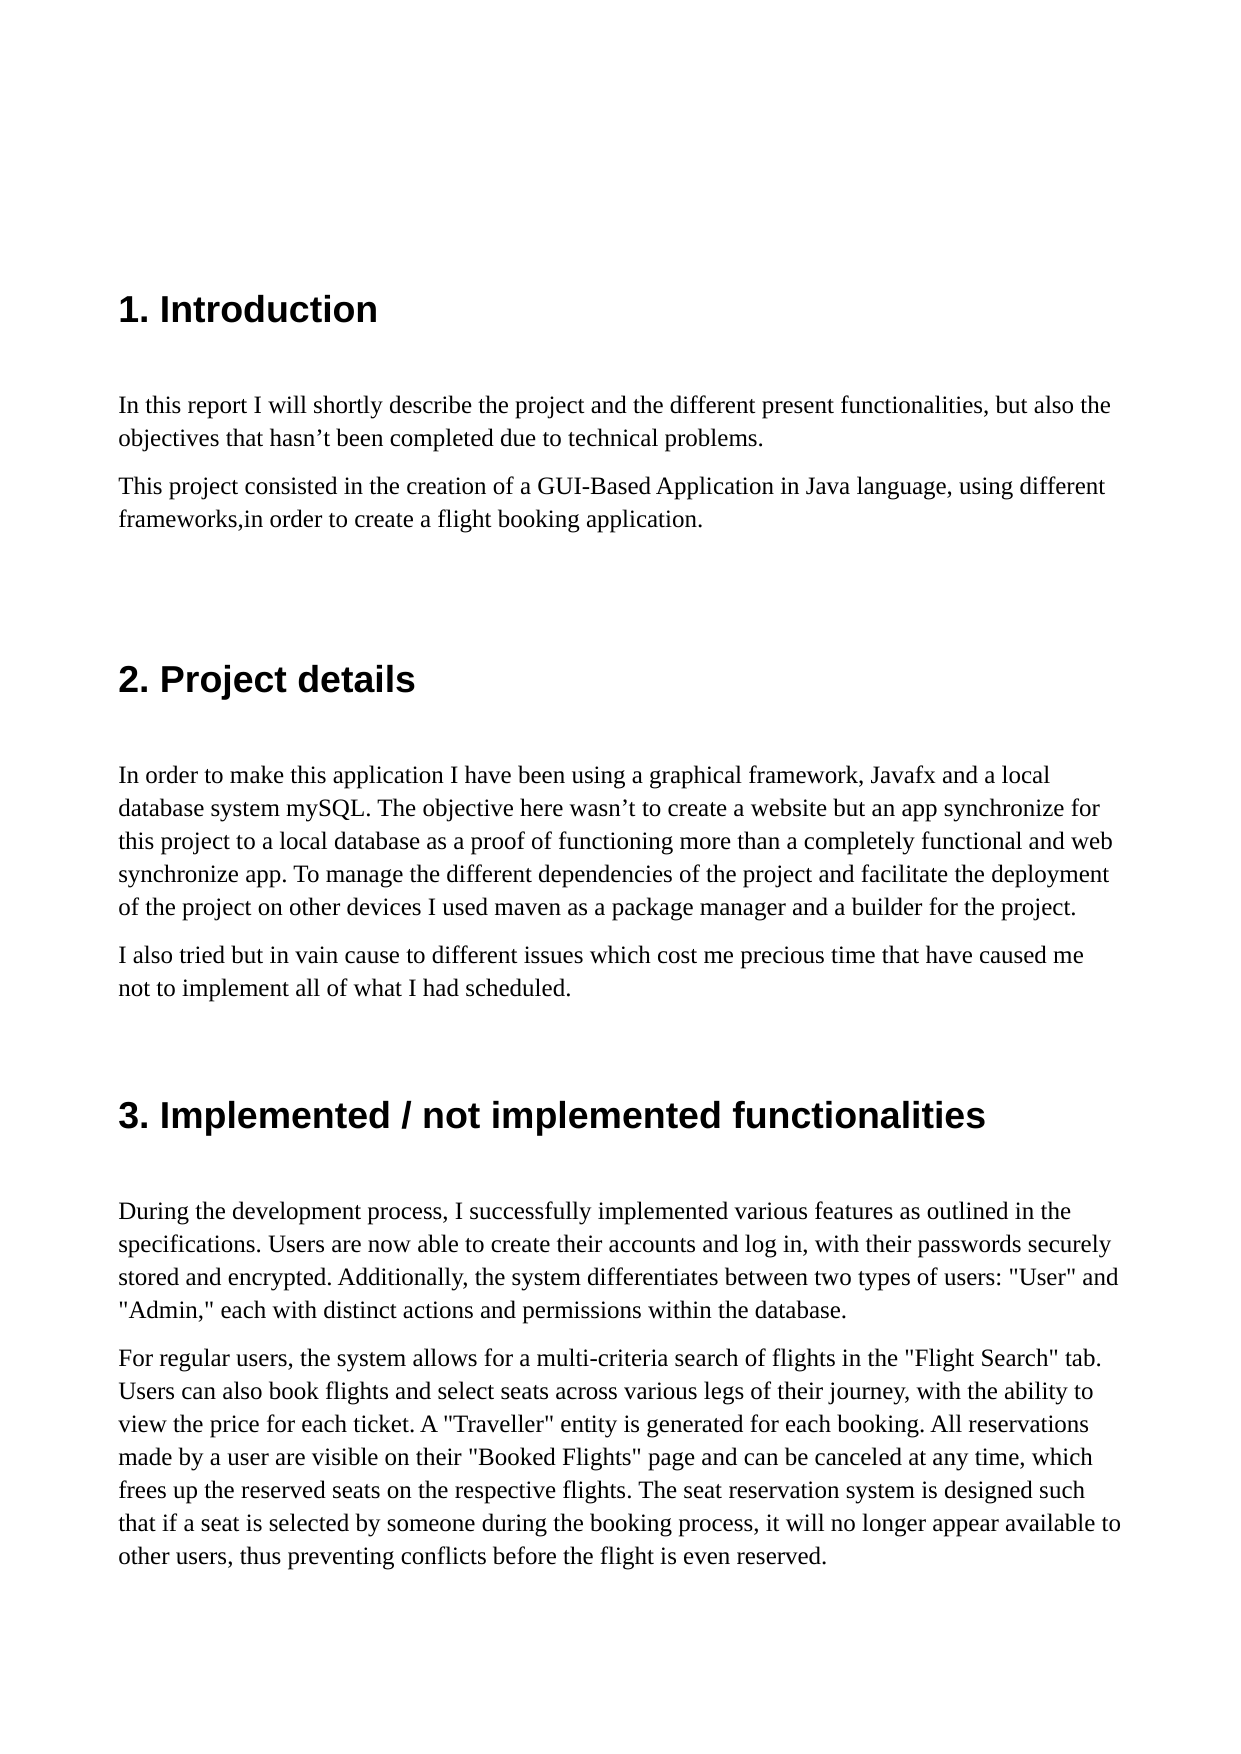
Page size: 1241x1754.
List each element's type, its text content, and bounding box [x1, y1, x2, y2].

text During the development process, I successfully implemented various features as outlined in the specifications. Users are now able to create their accounts and log in, with their passwords securely stored and encrypted. Additionally, the system differentiates between two types of users: "User" and "Admin," each with distinct actions and permissions within the database. [118, 1196, 1122, 1324]
subtitle 2. Project details [118, 657, 1122, 700]
text In order to make this application I have been using a graphical framework, Javafx and a local database system mySQL. The objective here wasn’t to create a website but an app synchronize for this project to a local database as a proof of functioning more than a completely functional and web synchronize app. To manage the different dependencies of the project and facilitate the deployment of the project on other devices I used maven as a package manager and a builder for the project. [118, 760, 1122, 921]
text For regular users, the system allows for a multi-criteria search of flights in the "Flight Search" tab. Users can also book flights and select seats across various legs of their journey, with the ability to view the price for each ticket. A "Traveller" entity is generated for each booking. All reservations made by a user are visible on their "Booked Flights" page and can be canceled at any time, which frees up the reserved seats on the respective flights. The seat reservation system is designed such that if a seat is selected by someone during the booking process, it will no longer appear available to other users, thus preventing conflicts before the flight is even reserved. [118, 1343, 1122, 1570]
text In this report I will shortly describe the project and the different present functionalities, but also the objectives that hasn’t been completed due to technical problems. [118, 390, 1122, 452]
subtitle 1. Introduction [118, 287, 1122, 330]
text I also tried but in vain cause to different issues which cost me precious time that have caused me not to implement all of what I had scheduled. [118, 940, 1122, 1002]
text This project consisted in the creation of a GUI-Based Application in Java language, using different frameworks,in order to create a flight booking application. [118, 471, 1122, 566]
subtitle 3. Implemented / not implemented functionalities [118, 1093, 1122, 1136]
